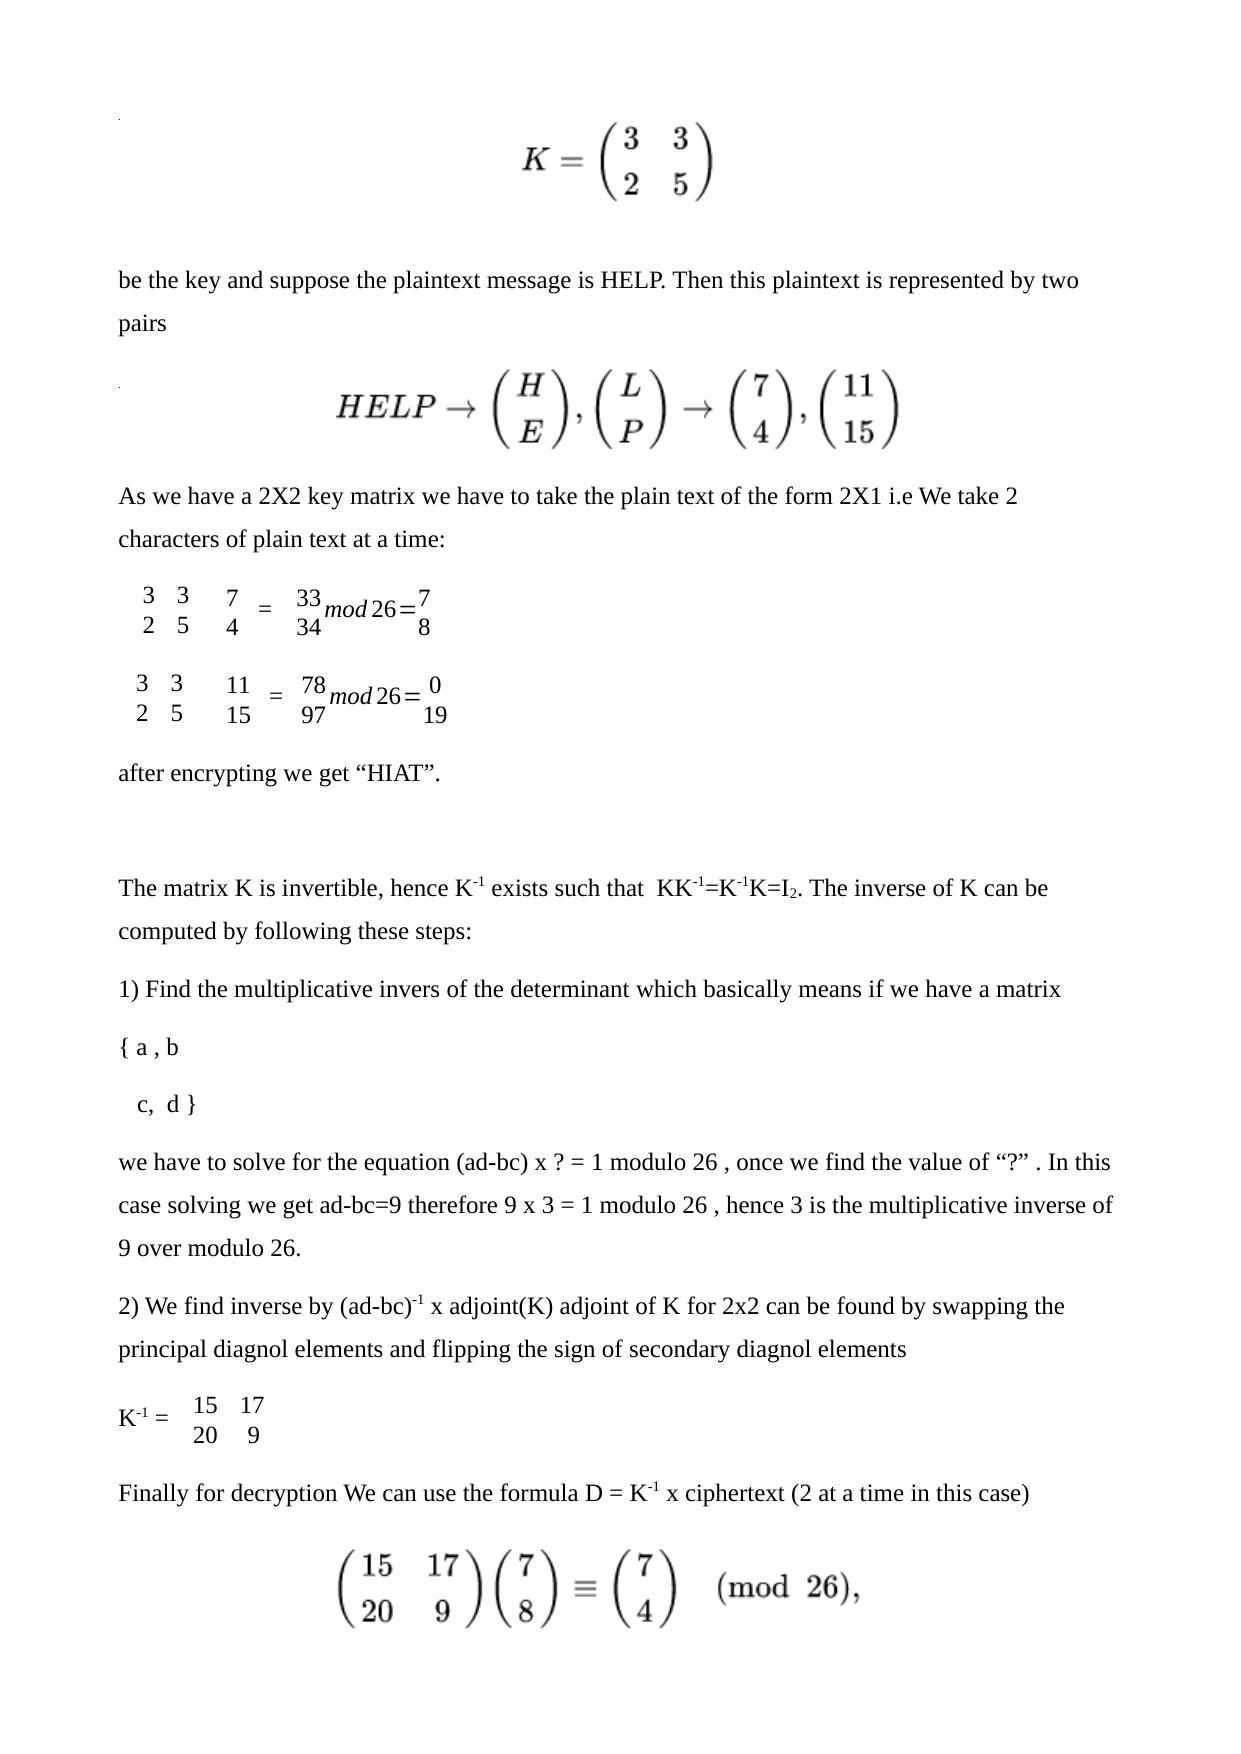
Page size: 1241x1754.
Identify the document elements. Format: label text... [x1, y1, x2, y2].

text K-1 = [118, 1392, 1122, 1449]
text 2) We find inverse by (ad-bc)-1 x adjoint(K) adjoint of K for 2x2 can be found by swapping the principal diagnol elements and flipping the sign of secondary diagnol elements [118, 1291, 1122, 1363]
text we have to solve for the equation (ad-bc) x ? = 1 modulo 26 , once we find the value of “?” . In this case solving we get ad-bc=9 therefore 9 x 3 = 1 modulo 26 , hence 3 is the multiplicative inverse of 9 over modulo 26. [118, 1147, 1122, 1262]
text = [118, 582, 1122, 641]
text Finally for decryption We can use the formula D = K-1 x ciphertext (2 at a time in this case) [118, 1478, 1122, 1507]
picture [335, 365, 905, 454]
text = [118, 670, 1122, 729]
text { a , b [118, 1032, 1122, 1060]
text 1) Find the multiplicative invers of the determinant which basically means if we have a matrix [118, 974, 1122, 1003]
text be the key and suppose the plaintext message is HELP. Then this plaintext is represented by two pairs [118, 265, 1122, 337]
text The matrix K is invertible, hence K-1 exists such that KK-1=K-1K=I2. The inverse of K can be computed by following these steps: [118, 873, 1122, 945]
text after encrypting we get “HIAT”. [118, 758, 1122, 786]
text As we have a 2X2 key matrix we have to take the plain text of the form 2X1 i.e We take 2 characters of plain text at a time: [118, 481, 1122, 553]
picture [521, 118, 719, 206]
picture [332, 1545, 861, 1633]
text c, d } [118, 1089, 1122, 1118]
